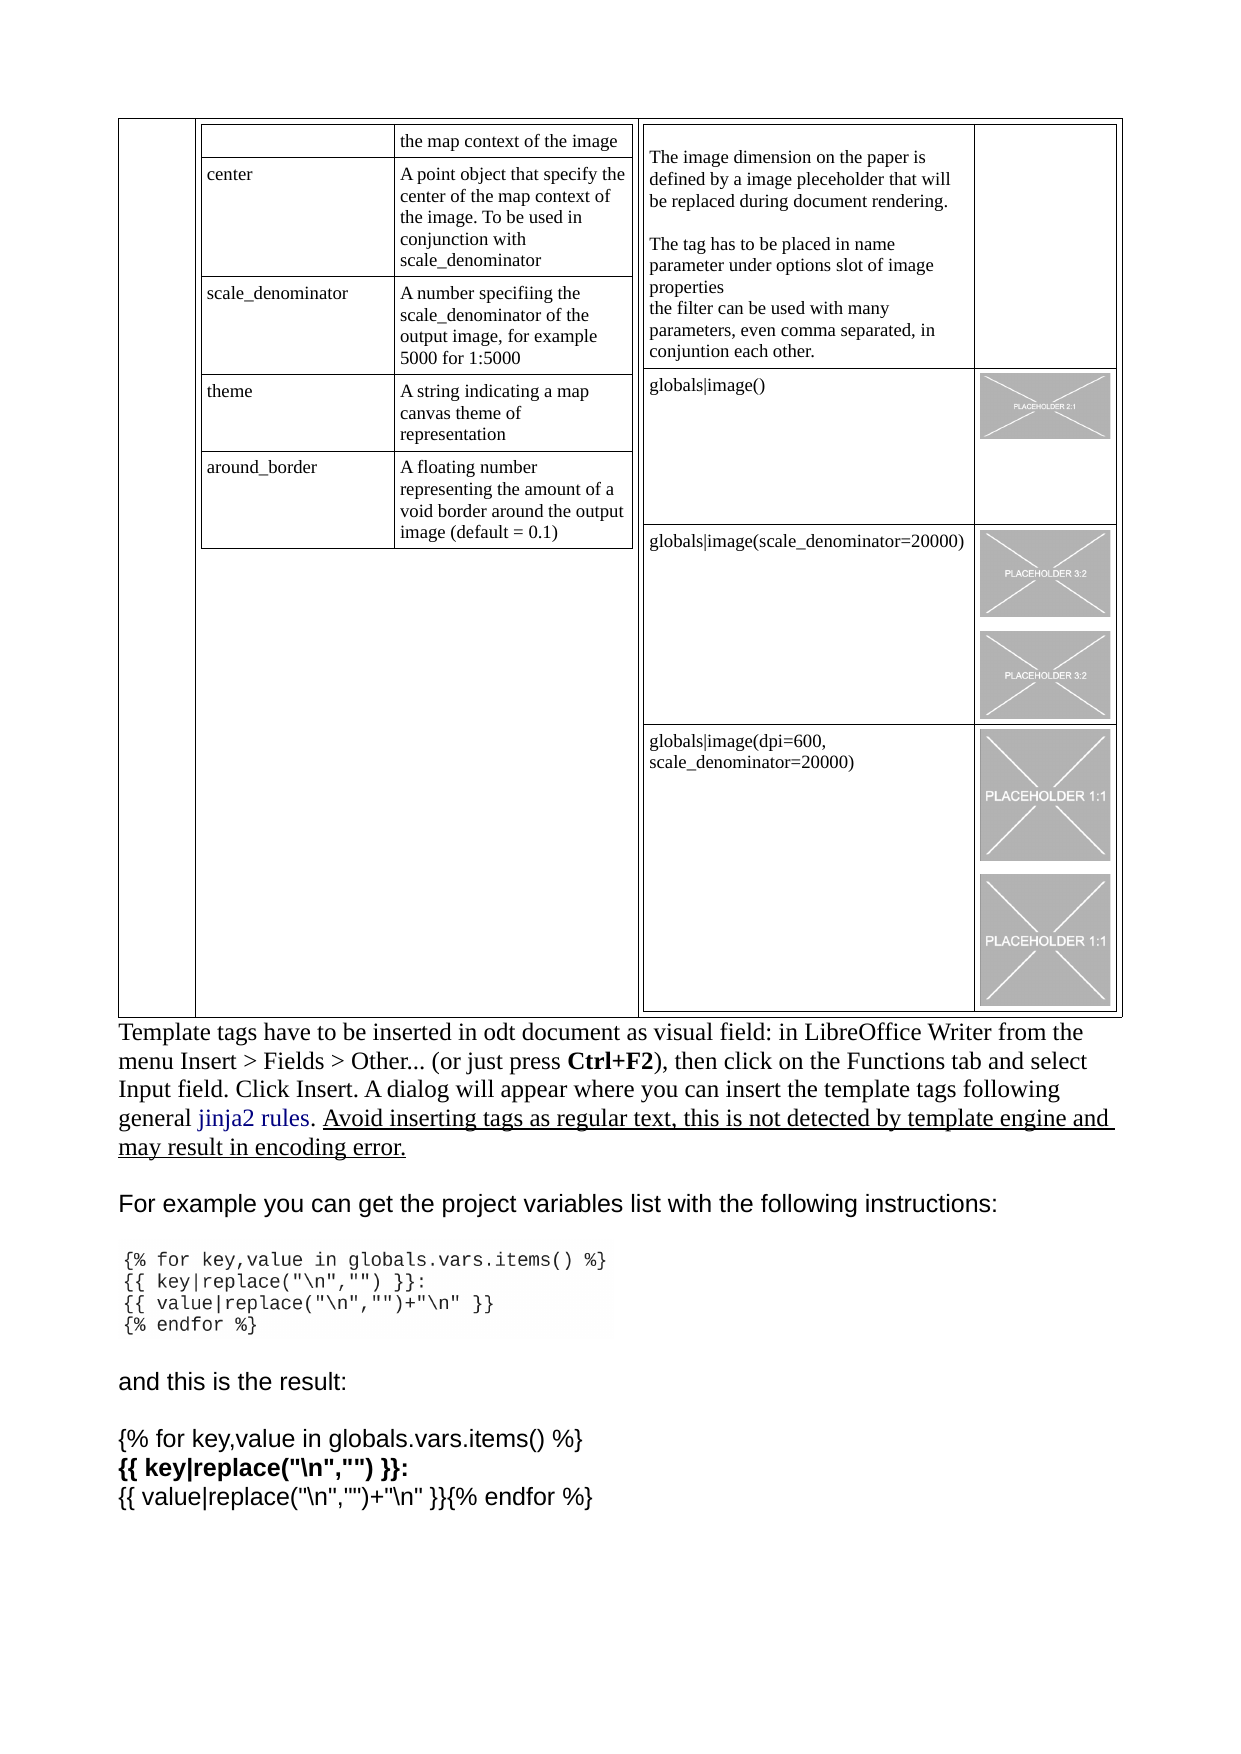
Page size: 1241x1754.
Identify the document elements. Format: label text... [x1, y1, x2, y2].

text and this is the result: [118, 1367, 1122, 1396]
table_cell [975, 525, 1116, 724]
table_header [119, 119, 195, 1017]
table_cell A string indicating a map canvas theme of representation [395, 375, 632, 451]
table_cell [975, 369, 1116, 524]
table_header [196, 119, 638, 1017]
picture [980, 729, 1111, 861]
table_cell globals|image(scale_denominator=20000) [644, 525, 974, 724]
table_cell center [202, 158, 394, 276]
text For example you can get the project variables list with the following instructions: [118, 1189, 1122, 1218]
picture [980, 874, 1111, 1006]
table_cell [975, 725, 1116, 1011]
text Template tags have to be inserted in odt document as visual field: in LibreOffice Writer from the menu Insert > Fields > Other... (or just press Ctrl+F2), then click on the Functions tab and select Input field. Click Insert. A dialog will appear where you can insert the template tags following general jinja2 rules. Avoid inserting tags as regular text, this is not detected by template engine and may result in encoding error. [118, 1018, 1122, 1161]
table_cell A point object that specify the center of the map context of the image. To be used in conjunction with scale_denominator [395, 158, 632, 276]
picture [980, 530, 1111, 617]
table_cell globals|image(dpi=600, scale_denominator=20000) [644, 725, 974, 1011]
table_cell the map context of the image [395, 125, 632, 157]
table_header [639, 119, 1122, 1017]
table_cell A number specifiing the scale_denominator of the output image, for example 5000 for 1:5000 [395, 277, 632, 374]
table_cell globals|image() [644, 369, 974, 524]
table_cell [202, 125, 394, 157]
text {{ value|replace("\n","")+"\n" }}{% endfor %} [118, 1482, 1122, 1511]
picture [980, 373, 1111, 439]
picture [980, 631, 1111, 719]
table_header The image dimension on the paper is defined by a image pleceholder that will be replaced during document rendering. The tag has to be placed in name parameter under options slot of image properties the filter can be used with many parameters, even comma separated, in conjuntion each other. [644, 125, 974, 368]
table_header [975, 125, 1116, 368]
table_cell scale_denominator [202, 277, 394, 374]
text {% for key,value in globals.vars.items() %} {{ key|replace("\n","") }}: [118, 1424, 1122, 1482]
table_cell A floating number representing the amount of a void border around the output image (default = 0.1) [395, 452, 632, 548]
table_cell around_border [202, 452, 394, 548]
table_cell theme [202, 375, 394, 451]
picture [118, 1239, 615, 1339]
